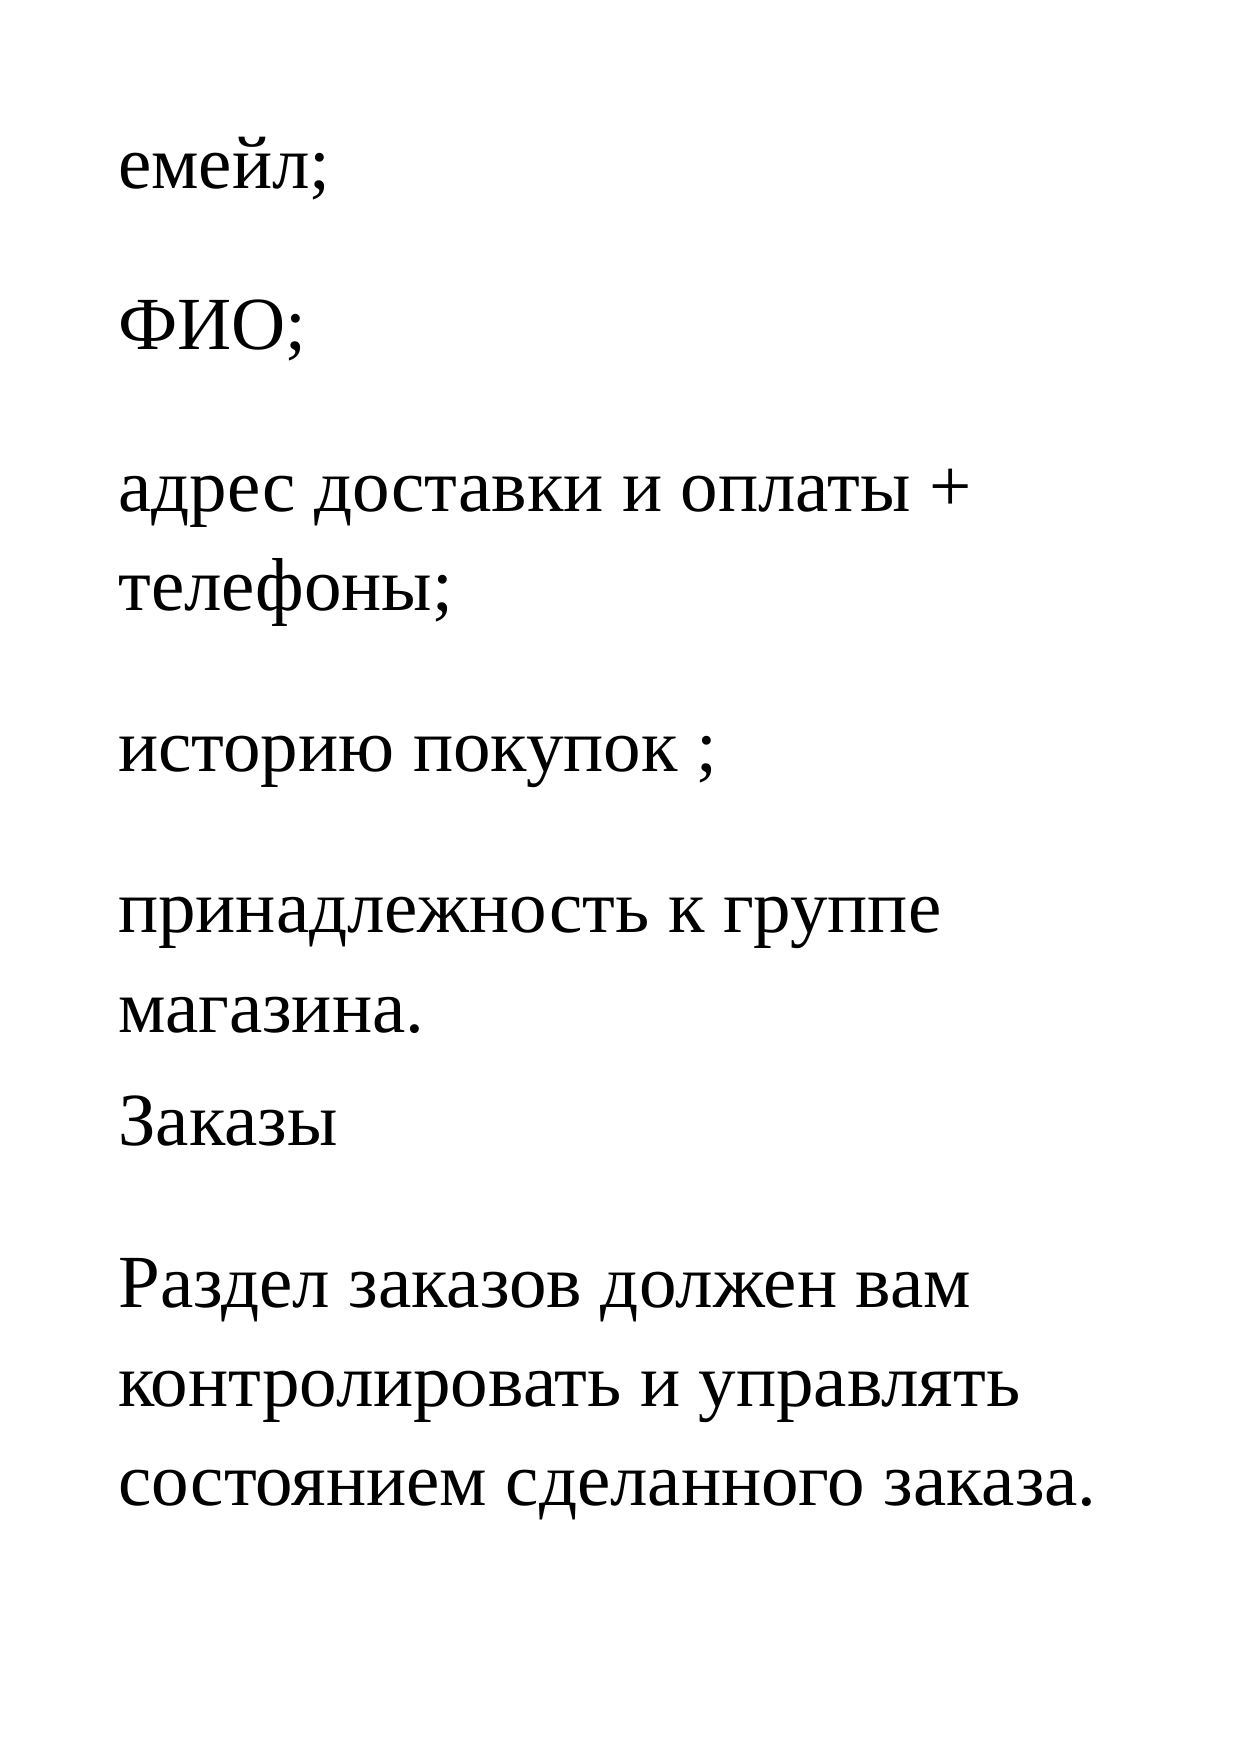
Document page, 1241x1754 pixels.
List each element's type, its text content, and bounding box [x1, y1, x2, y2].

text адрес доставки и оплаты + телефоны; [118, 441, 1122, 626]
text принадлежность к группе магазина. [118, 863, 1122, 1048]
text историю покупок ; [118, 701, 1122, 788]
text Раздел заказов должен вам контролировать и управлять состоянием сделанного заказа. [118, 1237, 1122, 1522]
text Заказы [118, 1076, 1122, 1162]
text ФИО; [118, 279, 1122, 366]
text емейл; [118, 118, 1122, 204]
